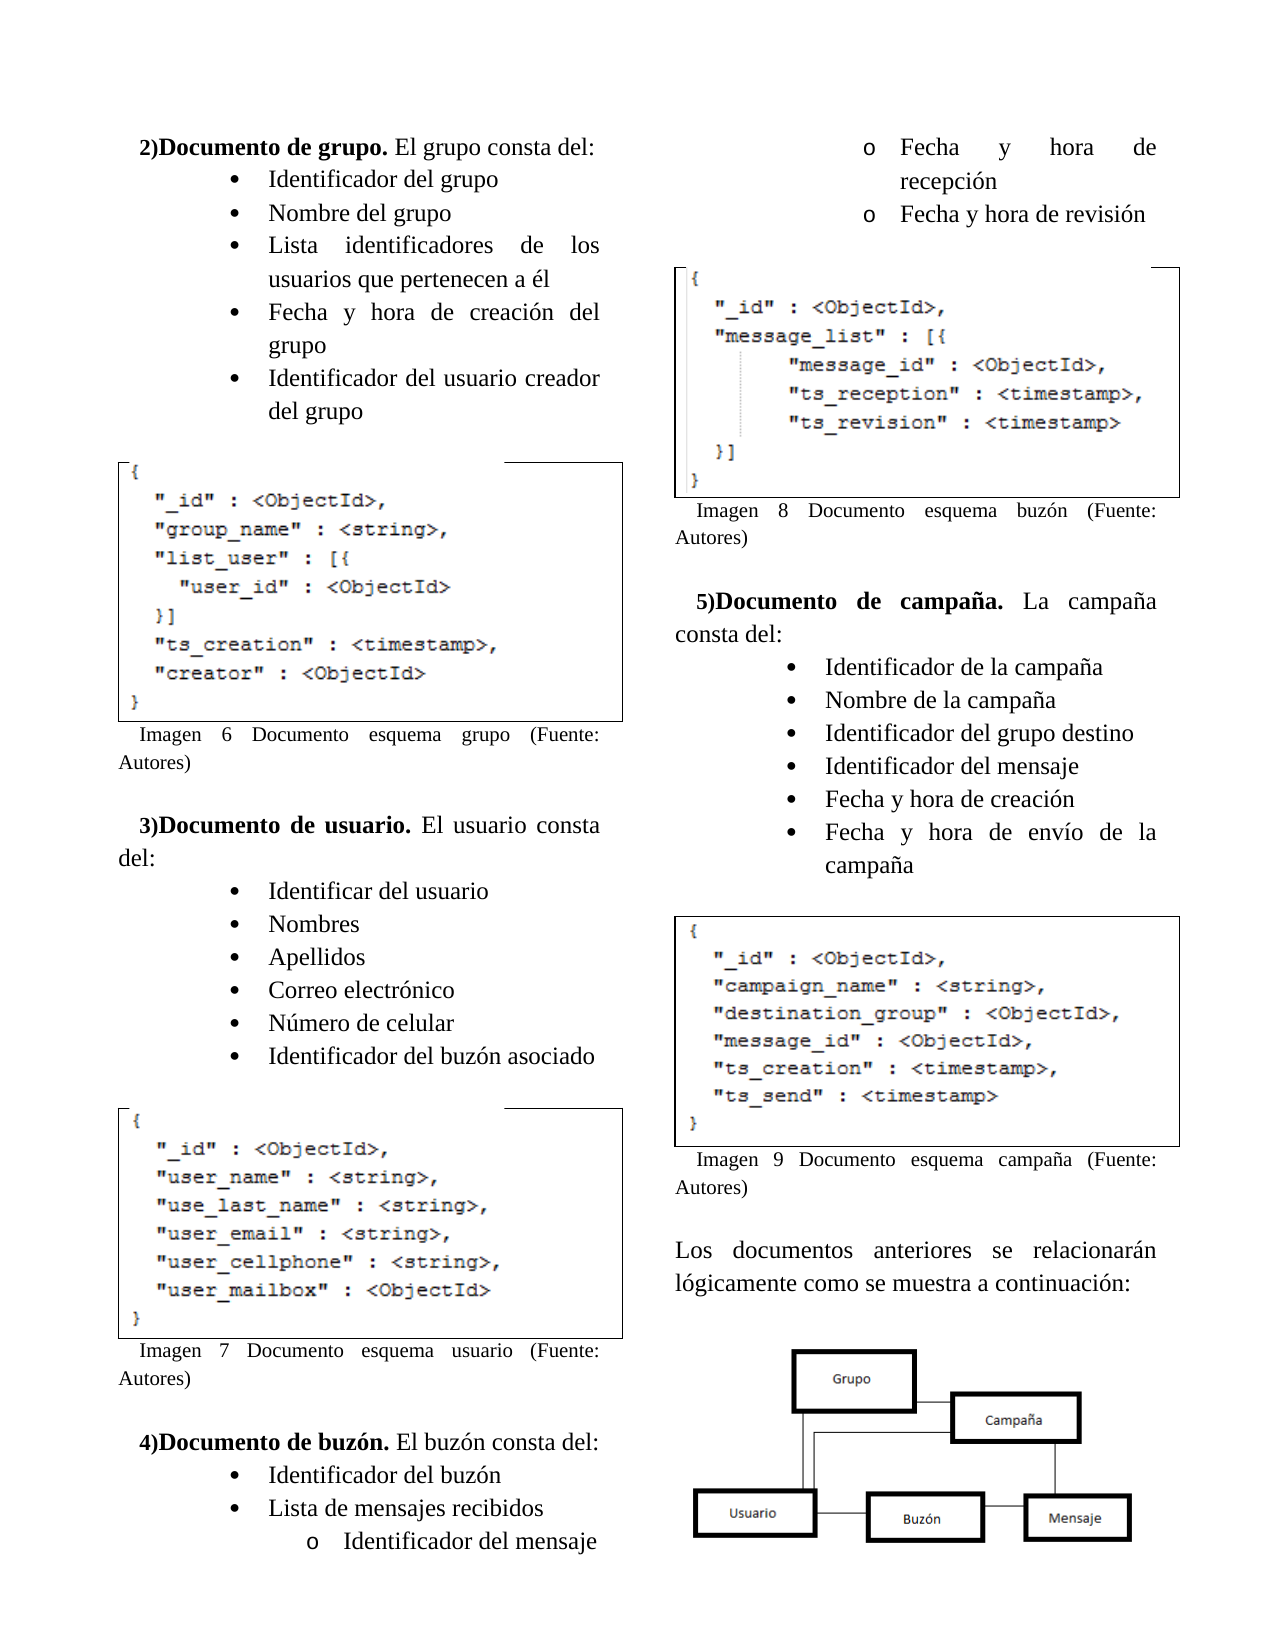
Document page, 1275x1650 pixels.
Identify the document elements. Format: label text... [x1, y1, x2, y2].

list Identificador del grupo [231, 164, 600, 193]
text Imagen 6 Documento esquema grupo (Fuente: Autores) [118, 722, 600, 774]
text Los documentos anteriores se relacionarán lógicamente como se muestra a continuación: [675, 1235, 1157, 1297]
list Documento de usuario. El usuario consta del: [118, 810, 600, 872]
text Imagen 8 Documento esquema buzón (Fuente: Autores) [675, 498, 1157, 549]
list Identificar del usuario [231, 876, 600, 905]
list Identificador de la campaña [787, 652, 1157, 681]
text Imagen 7 Documento esquema usuario (Fuente: Autores) [118, 1339, 600, 1390]
list Fecha y hora de creación [787, 784, 1157, 813]
text Imagen 9 Documento esquema campaña (Fuente: Autores) [675, 1147, 1157, 1199]
list Nombre de la campaña [787, 685, 1157, 714]
list Fecha y hora de creación del grupo [231, 297, 600, 358]
list Fecha y hora de envío de la campaña [787, 817, 1157, 879]
list Lista identificadores de los usuarios que pertenecen a él [231, 231, 600, 292]
list Identificador del mensaje [306, 1526, 600, 1556]
list Fecha y hora de revisión [862, 199, 1157, 229]
table_header [676, 268, 1179, 497]
list Apellidos [231, 942, 600, 971]
list Lista de mensajes recibidos [231, 1493, 600, 1521]
list Documento de grupo. El grupo consta del: [118, 132, 600, 160]
list Nombre del grupo [231, 198, 600, 226]
list Documento de buzón. El buzón consta del: [118, 1427, 600, 1455]
list Correo electrónico [231, 975, 600, 1004]
list Documento de campaña. La campaña consta del: [675, 586, 1157, 648]
list Número de celular [231, 1008, 600, 1037]
list Identificador del mensaje [787, 751, 1157, 780]
table_header [119, 1109, 622, 1337]
table_header [119, 463, 622, 721]
list Fecha y hora de recepción [862, 132, 1157, 195]
list Nombres [231, 909, 600, 938]
list Identificador del grupo destino [787, 718, 1157, 747]
list Identificador del buzón asociado [231, 1041, 600, 1070]
list Identificador del usuario creador del grupo [231, 363, 600, 424]
table_header [676, 917, 1179, 1146]
list Identificador del buzón [231, 1460, 600, 1488]
